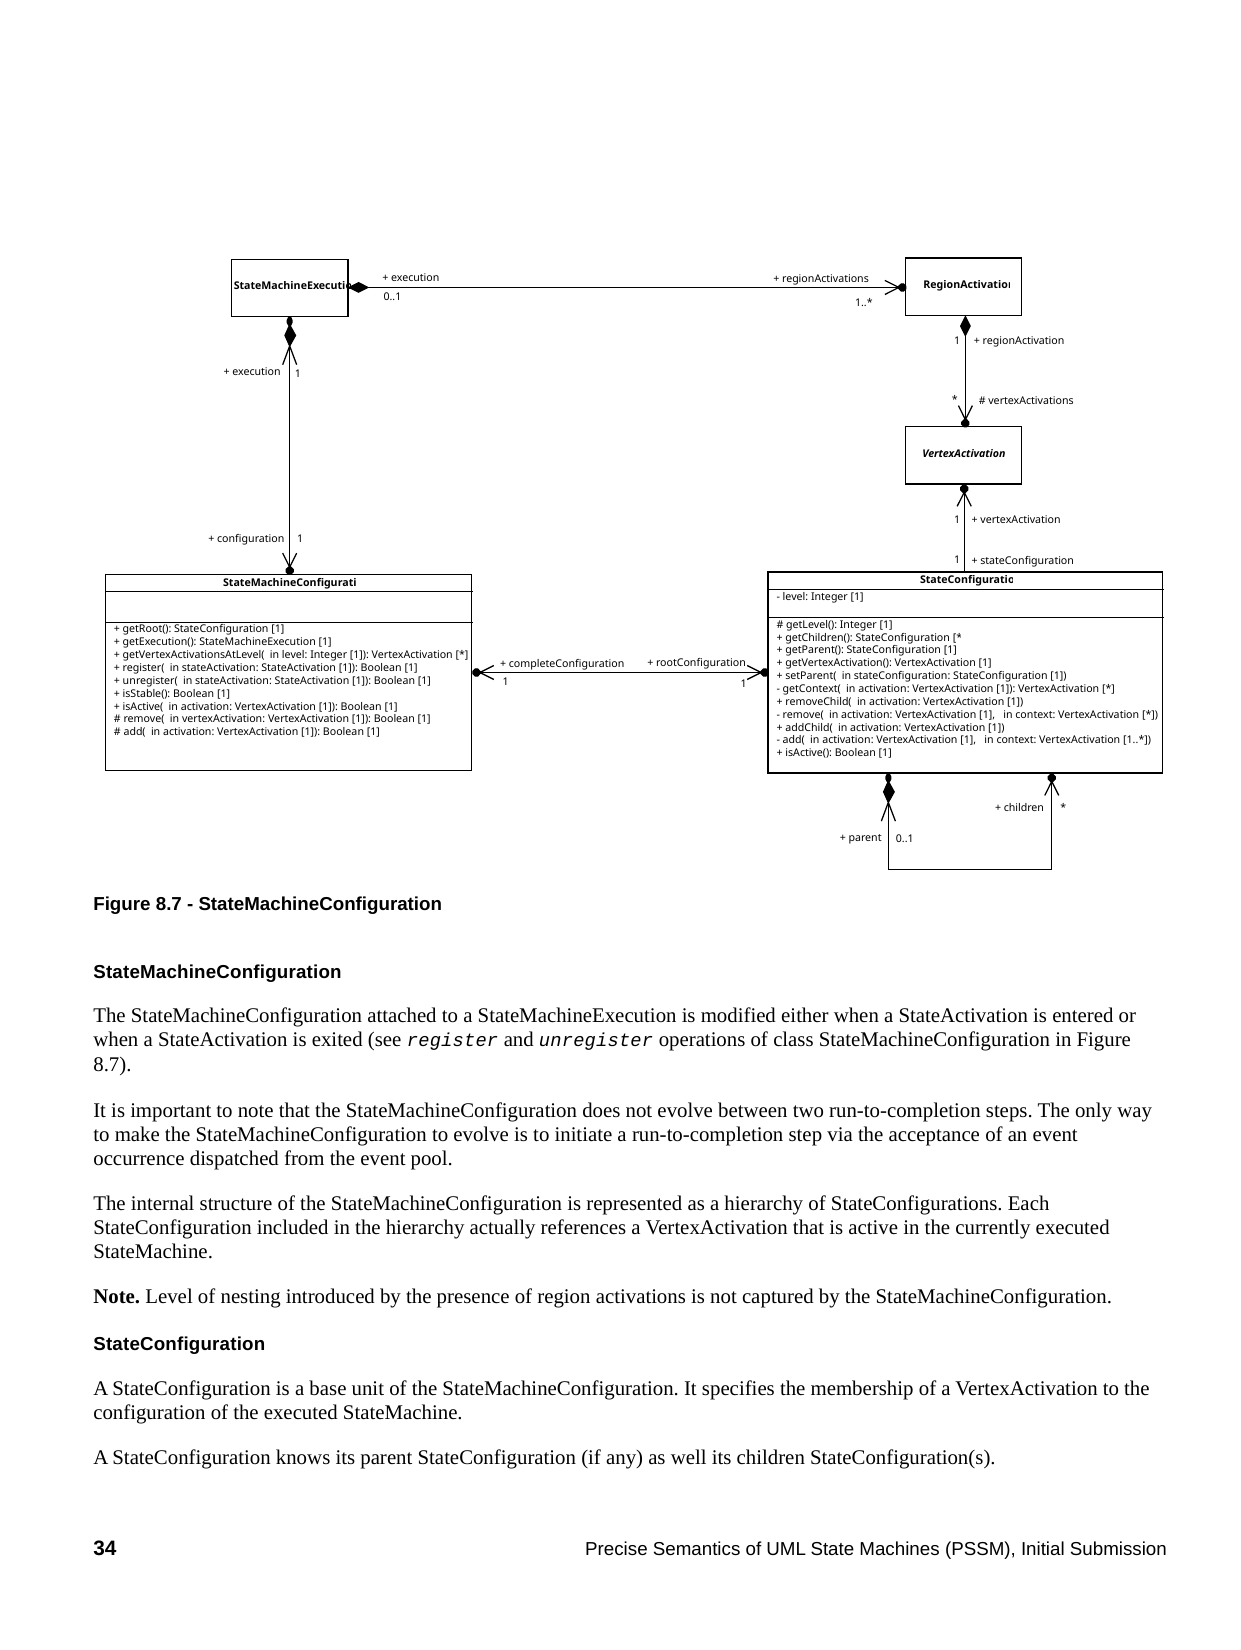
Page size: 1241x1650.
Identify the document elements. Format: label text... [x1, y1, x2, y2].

text Figure 8.7 - StateMachineConfiguration [93, 243, 1176, 915]
text A StateConfiguration is a base unit of the StateMachineConfiguration. It specifies the membership of a VertexActivation to the configuration of the executed StateMachine. [93, 1376, 1164, 1424]
text It is important to note that the StateMachineConfiguration does not evolve between two run-to-completion steps. The only way to make the StateMachineConfiguration to evolve is to initiate a run-to-completion step via the acceptance of an event occurrence dispatched from the event pool. [93, 1097, 1164, 1170]
subtitle StateMachineConfiguration [93, 961, 1164, 982]
text The internal structure of the StateMachineConfiguration is represented as a hierarchy of StateConfigurations. Each StateConfiguration included in the hierarchy actually references a VertexActivation that is active in the currently executed StateMachine. [93, 1191, 1164, 1263]
text A StateConfiguration knows its parent StateConfiguration (if any) as well its children StateConfiguration(s). [93, 1445, 1164, 1469]
subtitle StateConfiguration [93, 1333, 1164, 1354]
text The StateMachineConfiguration attached to a StateMachineExecution is modified either when a StateActivation is entered or when a StateActivation is exited (see register and unregister operations of class StateMachineConfiguration in Figure 8.7). [93, 1003, 1164, 1076]
text Note. Level of nesting introduced by the presence of region activations is not captured by the StateMachineConfiguration. [93, 1284, 1164, 1308]
